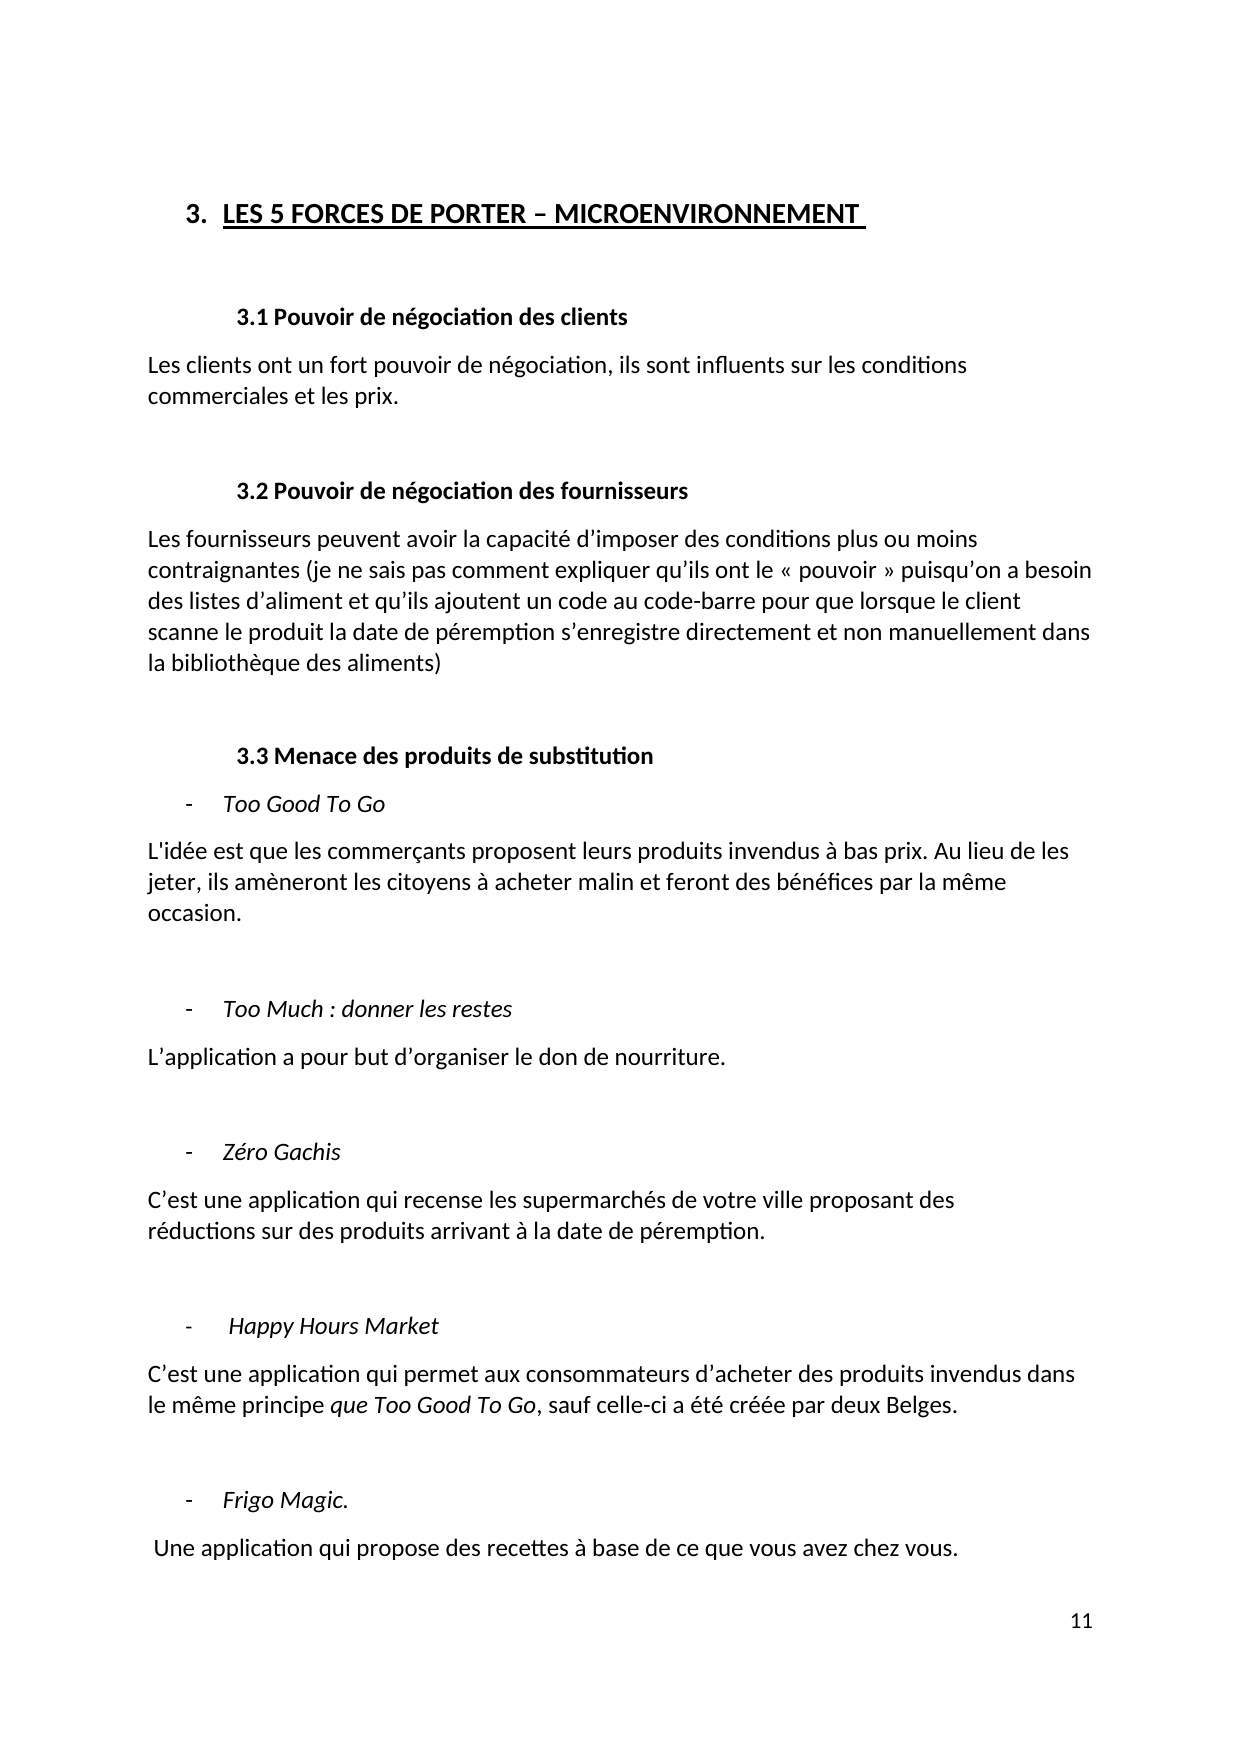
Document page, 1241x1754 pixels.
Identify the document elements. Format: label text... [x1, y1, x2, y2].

text C’est une application qui recense les supermarchés de votre ville proposant des réductions sur des produits arrivant à la date de péremption. [148, 1184, 1093, 1245]
list Pouvoir de négociation des fournisseurs [236, 475, 1093, 506]
text C’est une application qui permet aux consommateurs d’acheter des produits invendus dans le même principe que Too Good To Go, sauf celle-ci a été créée par deux Belges. [148, 1358, 1093, 1419]
text Les clients ont un fort pouvoir de négociation, ils sont influents sur les conditions commerciales et les prix. [148, 349, 1093, 410]
list Too Good To Go [185, 788, 1093, 818]
list Frigo Magic. [185, 1484, 1093, 1515]
list Pouvoir de négociation des clients [236, 301, 1093, 332]
list Too Much : donner les restes [185, 993, 1093, 1023]
text L'idée est que les commerçants proposent leurs produits invendus à bas prix. Au lieu de les jeter, ils amèneront les citoyens à acheter malin et feront des bénéfices par la même occasion. [148, 836, 1093, 928]
text L’application a pour but d’organiser le don de nourriture. [148, 1041, 1093, 1071]
list LES 5 FORCES DE PORTER – MICROENVIRONNEMENT [185, 195, 1093, 231]
list Menace des produits de substitution [236, 740, 1093, 771]
list Happy Hours Market [185, 1310, 1093, 1341]
text Les fournisseurs peuvent avoir la capacité d’imposer des conditions plus ou moins contraignantes (je ne sais pas comment expliquer qu’ils ont le « pouvoir » puisqu’on a besoin des listes d’aliment et qu’ils ajoutent un code au code-barre pour que lorsque le client scanne le produit la date de péremption s’enregistre directement et non manuellement dans la bibliothèque des aliments) [148, 523, 1093, 678]
text Une application qui propose des recettes à base de ce que vous avez chez vous. [148, 1532, 1093, 1563]
list Zéro Gachis [185, 1136, 1093, 1167]
